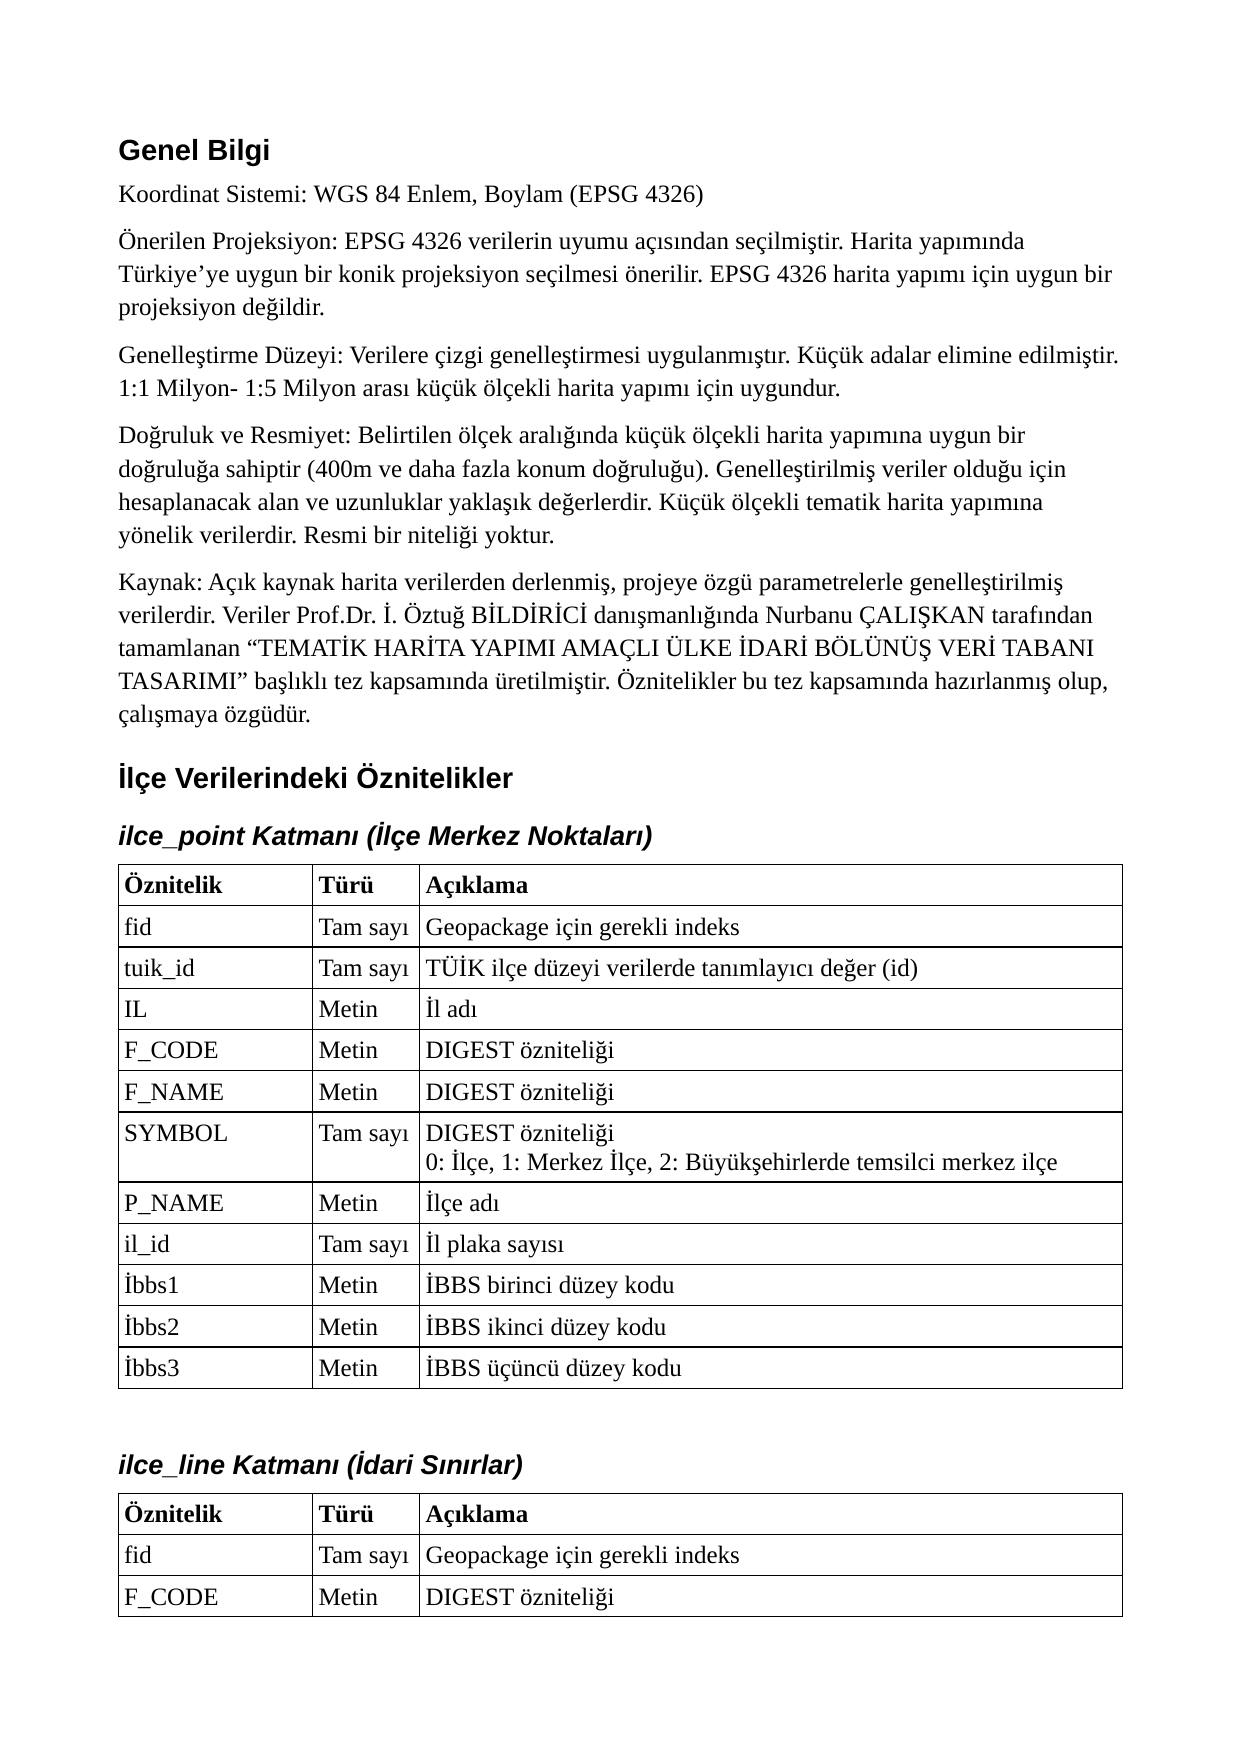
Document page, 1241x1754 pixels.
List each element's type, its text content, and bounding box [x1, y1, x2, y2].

text Kaynak: Açık kaynak harita verilerden derlenmiş, projeye özgü parametrelerle genelleştirilmiş verilerdir. Veriler Prof.Dr. İ. Öztuğ BİLDİRİCİ danışmanlığında Nurbanu ÇALIŞKAN tarafından tamamlanan “TEMATİK HARİTA YAPIMI AMAÇLI ÜLKE İDARİ BÖLÜNÜŞ VERİ TABANI TASARIMI” başlıklı tez kapsamında üretilmiştir. Öznitelikler bu tez kapsamında hazırlanmış olup, çalışmaya özgüdür. [118, 567, 1122, 728]
table_cell İlçe adı [420, 1183, 1122, 1223]
table_cell İl adı [420, 989, 1122, 1029]
table_cell TÜİK ilçe düzeyi verilerde tanımlayıcı değer (id) [420, 948, 1122, 988]
table_cell fid [119, 906, 312, 946]
table_cell Geopackage için gerekli indeks [420, 1535, 1122, 1575]
text Doğruluk ve Resmiyet: Belirtilen ölçek aralığında küçük ölçekli harita yapımına uygun bir doğruluğa sahiptir (400m ve daha fazla konum doğruluğu). Genelleştirilmiş veriler olduğu için hesaplanacak alan ve uzunluklar yaklaşık değerlerdir. Küçük ölçekli tematik harita yapımına yönelik verilerdir. Resmi bir niteliği yoktur. [118, 421, 1122, 548]
table_cell Tam sayı [313, 906, 419, 946]
table_cell F_CODE [119, 1030, 312, 1070]
table_cell Tam sayı [313, 948, 419, 988]
table_header Türü [313, 1494, 419, 1534]
text Genelleştirme Düzeyi: Verilere çizgi genelleştirmesi uygulanmıştır. Küçük adalar elimine edilmiştir. 1:1 Milyon- 1:5 Milyon arası küçük ölçekli harita yapımı için uygundur. [118, 340, 1122, 402]
table_cell fid [119, 1535, 312, 1575]
table_cell Metin [313, 1183, 419, 1223]
table_header Öznitelik [119, 865, 312, 905]
table_cell SYMBOL [119, 1113, 312, 1181]
table_cell Metin [313, 1265, 419, 1305]
table_header Açıklama [420, 1494, 1122, 1534]
subtitle ilce_point Katmanı (İlçe Merkez Noktaları) [118, 820, 1122, 851]
table_header Türü [313, 865, 419, 905]
table_cell DIGEST özniteliği [420, 1576, 1122, 1616]
subtitle ilce_line Katmanı (İdari Sınırlar) [118, 1449, 1122, 1480]
table_cell Metin [313, 1348, 419, 1388]
text Önerilen Projeksiyon: EPSG 4326 verilerin uyumu açısından seçilmiştir. Harita yapımında Türkiye’ye uygun bir konik projeksiyon seçilmesi önerilir. EPSG 4326 harita yapımı için uygun bir projeksiyon değildir. [118, 226, 1122, 321]
table_cell Metin [313, 1030, 419, 1070]
table_cell İBBS ikinci düzey kodu [420, 1306, 1122, 1346]
table_cell İBBS birinci düzey kodu [420, 1265, 1122, 1305]
table_cell İbbs1 [119, 1265, 312, 1305]
table_cell Geopackage için gerekli indeks [420, 906, 1122, 946]
table_cell İl plaka sayısı [420, 1224, 1122, 1264]
table_cell Metin [313, 989, 419, 1029]
table_cell Metin [313, 1576, 419, 1616]
table_cell Tam sayı [313, 1113, 419, 1181]
subtitle Genel Bilgi [118, 133, 1122, 166]
table_cell F_CODE [119, 1576, 312, 1616]
table_cell İBBS üçüncü düzey kodu [420, 1348, 1122, 1388]
table_cell IL [119, 989, 312, 1029]
table_cell DIGEST özniteliği 0: İlçe, 1: Merkez İlçe, 2: Büyükşehirlerde temsilci merkez ilçe [420, 1113, 1122, 1181]
table_cell DIGEST özniteliği [420, 1071, 1122, 1111]
table_cell il_id [119, 1224, 312, 1264]
table_cell P_NAME [119, 1183, 312, 1223]
table_cell F_NAME [119, 1071, 312, 1111]
table_cell İbbs3 [119, 1348, 312, 1388]
table_cell Metin [313, 1306, 419, 1346]
table_cell Tam sayı [313, 1224, 419, 1264]
table_cell İbbs2 [119, 1306, 312, 1346]
text Koordinat Sistemi: WGS 84 Enlem, Boylam (EPSG 4326) [118, 179, 1122, 207]
table_cell DIGEST özniteliği [420, 1030, 1122, 1070]
table_header Açıklama [420, 865, 1122, 905]
subtitle İlçe Verilerindeki Öznitelikler [118, 762, 1122, 795]
table_cell tuik_id [119, 948, 312, 988]
table_cell Metin [313, 1071, 419, 1111]
table_header Öznitelik [119, 1494, 312, 1534]
table_cell Tam sayı [313, 1535, 419, 1575]
